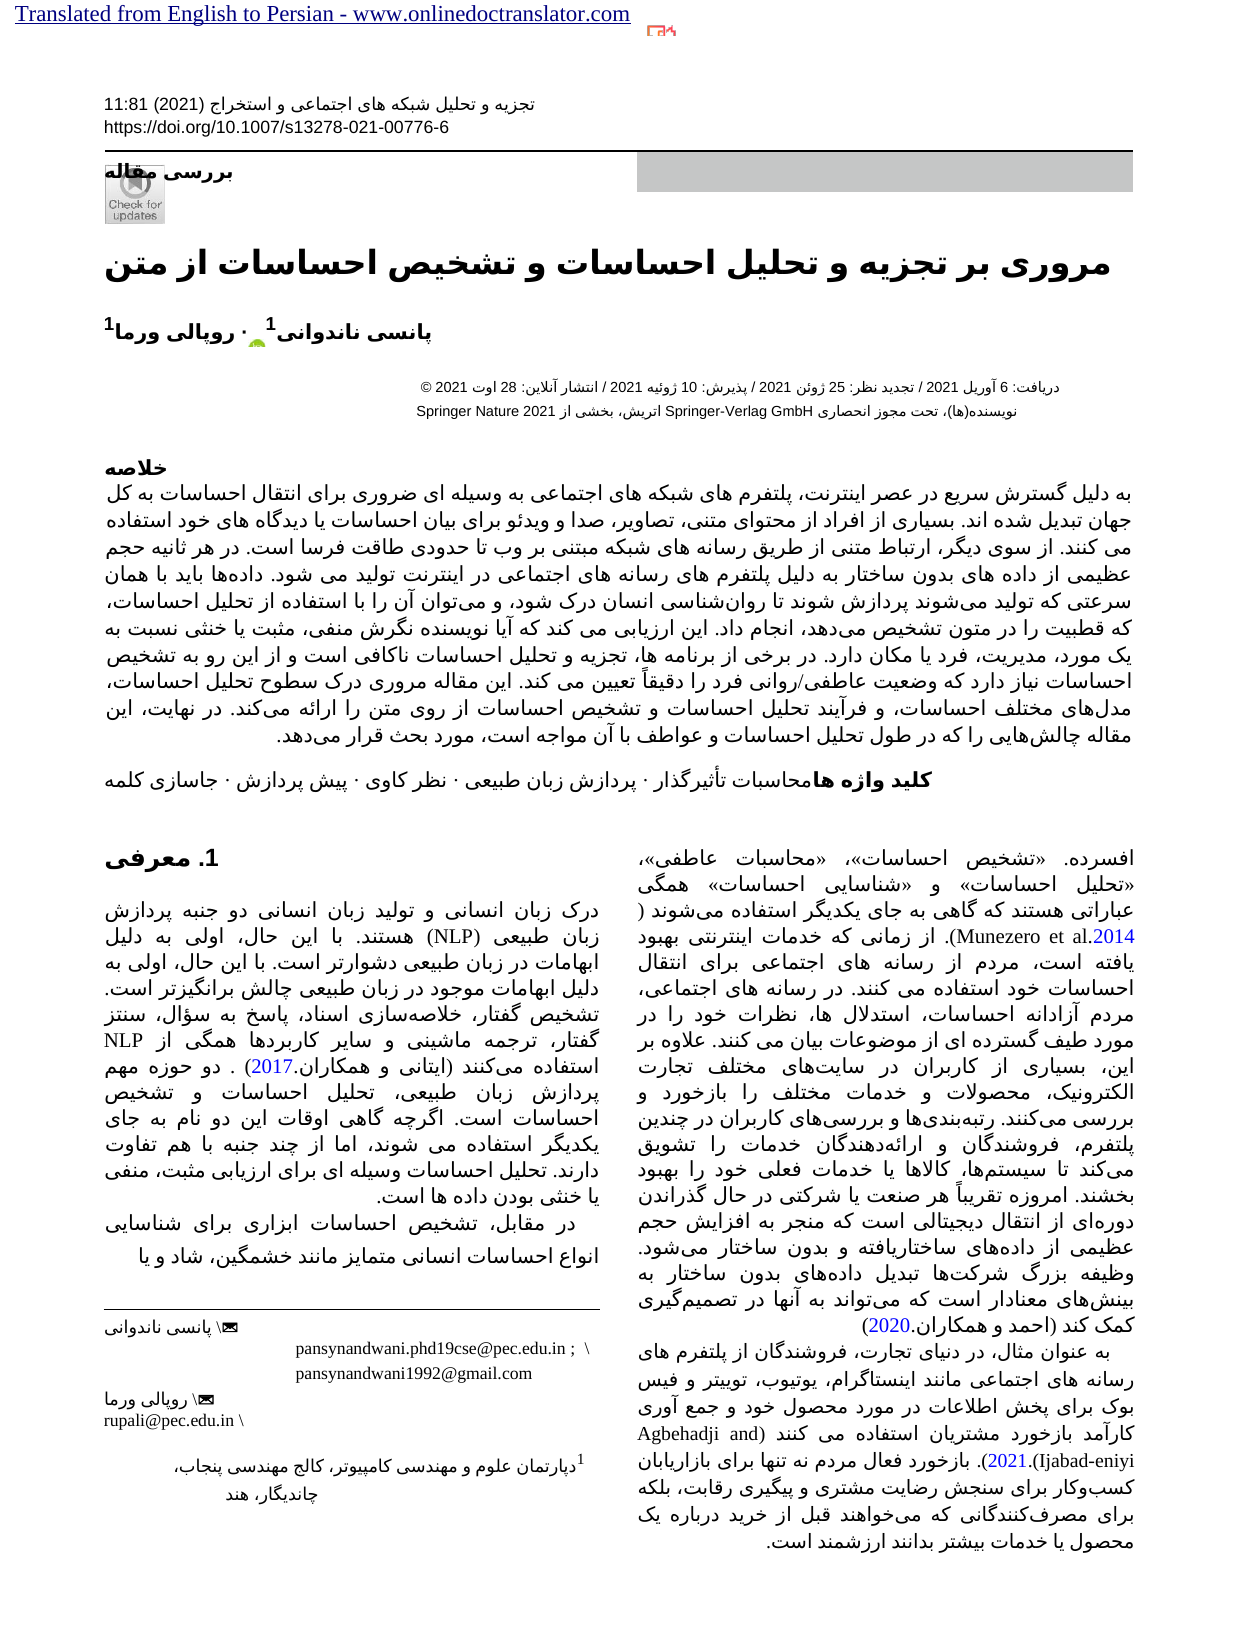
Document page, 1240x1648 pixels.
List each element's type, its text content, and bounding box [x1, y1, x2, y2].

text به عنوان مثال، در دنیای تجارت، فروشندگان از پلتفرم های رسانه های اجتماعی مانند اینستاگرام، یوتیوب، توییتر و فیس بوک برای پخش اطلاعات در مورد محصول خود و جمع آوری کارآمد بازخورد مشتریان استفاده می کنند (Agbehadji and Ijabad-eniyi).2021). بازخورد فعال مردم نه تنها برای بازاریابان کسب‌وکار برای سنجش رضایت مشتری و پیگیری رقابت، بلکه برای مصرف‌کنندگانی که می‌خواهند قبل از خرید درباره یک محصول یا خدمات بیشتر بدانند ارزشمند است. [637, 1341, 1135, 1553]
text دریافت: 6 آوریل 2021 / تجدید نظر: 25 ژوئن 2021 / پذیرش: 10 ژوئیه 2021 / انتشار آنلاین: 28 اوت 2021 © نویسنده(ها)، تحت مجوز انحصاری Springer-Verlag GmbH اتریش، بخشی از Springer Nature 2021 [417, 379, 1133, 420]
picture [105, 164, 118, 176]
text \ rupali@pec.edu.in [104, 1410, 600, 1430]
text خلاصه [104, 456, 1133, 480]
picture [248, 339, 266, 347]
text درک زبان انسانی و تولید زبان انسانی دو جنبه پردازش زبان طبیعی (NLP) هستند. با این حال، اولی به دلیل ابهامات در زبان طبیعی دشوارتر است. با این حال، اولی به دلیل ابهامات موجود در زبان طبیعی چالش برانگیزتر است. تشخیص گفتار، خلاصه‌سازی اسناد، پاسخ به سؤال، سنتز گفتار، ترجمه ماشینی و سایر کاربردها همگی از NLP استفاده می‌کنند (ایتانی و همکاران.2017) . دو حوزه مهم پردازش زبان طبیعی، تحلیل احساسات و تشخیص احساسات است. اگرچه گاهی اوقات این دو نام به جای یکدیگر استفاده می شوند، اما از چند جنبه با هم تفاوت دارند. تحلیل احساسات وسیله ای برای ارزیابی مثبت، منفی یا خنثی بودن داده ها است. [104, 898, 600, 1208]
picture [105, 164, 165, 224]
text بررسی مقاله [104, 160, 637, 183]
text به دلیل گسترش سریع در عصر اینترنت، پلتفرم های شبکه های اجتماعی به وسیله ای ضروری برای انتقال احساسات به کل جهان تبدیل شده اند. بسیاری از افراد از محتوای متنی، تصاویر، صدا و ویدئو برای بیان احساسات یا دیدگاه های خود استفاده می کنند. از سوی دیگر، ارتباط متنی از طریق رسانه های شبکه مبتنی بر وب تا حدودی طاقت فرسا است. در هر ثانیه حجم عظیمی از داده های بدون ساختار به دلیل پلتفرم های رسانه های اجتماعی در اینترنت تولید می شود. داده‌ها باید با همان سرعتی که تولید می‌شوند پردازش شوند تا روان‌شناسی انسان درک شود، و می‌توان آن را با استفاده از تحلیل احساسات، که قطبیت را در متون تشخیص می‌دهد، انجام داد. این ارزیابی می کند که آیا نویسنده نگرش منفی، مثبت یا خنثی نسبت به یک مورد، مدیریت، فرد یا مکان دارد. در برخی از برنامه ها، تجزیه و تحلیل احساسات ناکافی است و از این رو به تشخیص احساسات نیاز دارد که وضعیت عاطفی/روانی فرد را دقیقاً تعیین می کند. این مقاله مروری درک سطوح تحلیل احساسات، مدل‌های مختلف احساسات، و فرآیند تحلیل احساسات و تشخیص احساسات از روی متن را ارائه می‌کند. در نهایت، این مقاله چالش‌هایی را که در طول تحلیل احساسات و عواطف با آن مواجه است، مورد بحث قرار می‌دهد. [104, 481, 1133, 747]
text 1دپارتمان علوم و مهندسی کامپیوتر، کالج مهندسی پنجاب، چاندیگار، هند [169, 1450, 600, 1504]
text افسرده. «تشخیص احساسات»، «محاسبات عاطفی»، «تحلیل احساسات» و «شناسایی احساسات» همگی عباراتی هستند که گاهی به جای یکدیگر استفاده می‌شوند (Munezero et al.2014). از زمانی که خدمات اینترنتی بهبود یافته است، مردم از رسانه های اجتماعی برای انتقال احساسات خود استفاده می کنند. در رسانه های اجتماعی، مردم آزادانه احساسات، استدلال ها، نظرات خود را در مورد طیف گسترده ای از موضوعات بیان می کنند. علاوه بر این، بسیاری از کاربران در سایت‌های مختلف تجارت الکترونیک، محصولات و خدمات مختلف را بازخورد و بررسی می‌کنند. رتبه‌بندی‌ها و بررسی‌های کاربران در چندین پلتفرم، فروشندگان و ارائه‌دهندگان خدمات را تشویق می‌کند تا سیستم‌ها، کالاها یا خدمات فعلی خود را بهبود بخشند. امروزه تقریباً هر صنعت یا شرکتی در حال گذراندن دوره‌ای از انتقال دیجیتالی است که منجر به افزایش حجم عظیمی از داده‌های ساختاریافته و بدون ساختار می‌شود. وظیفه بزرگ شرکت‌ها تبدیل داده‌های بدون ساختار به بینش‌های معنادار است که می‌تواند به آنها در تصمیم‌گیری کمک کند (احمد و همکاران.2020) [637, 846, 1135, 1337]
text *\ روپالی ورما [104, 1389, 602, 1409]
text Translated from English to Persian - www.onlinedoctranslator.com [15, 0, 1224, 36]
text 1. معرفی [104, 843, 600, 871]
text *\ پانسی ناندوانی [104, 1317, 602, 1337]
text در مقابل، تشخیص احساسات ابزاری برای شناسایی انواع احساسات انسانی متمایز مانند خشمگین، شاد و یا [104, 1211, 600, 1268]
text https://doi.org/10.1007/s13278-021-00776-6 [104, 117, 1133, 137]
picture [635, 21, 688, 36]
text \ pansynandwani.phd19cse@pec.edu.in ; pansynandwani1992@gmail.com [296, 1337, 600, 1383]
text کلید واژه هامحاسبات تأثیرگذار · پردازش زبان طبیعی · نظر کاوی · پیش پردازش · جاسازی کلمه [104, 768, 1133, 792]
text پانسی ناندوانی1· روپالی ورما1 [104, 313, 1133, 347]
text تجزیه و تحلیل شبکه های اجتماعی و استخراج (2021) 11:81 [104, 93, 1133, 114]
text مروری بر تجزیه و تحلیل احساسات و تشخیص احساسات از متن [104, 243, 1133, 282]
